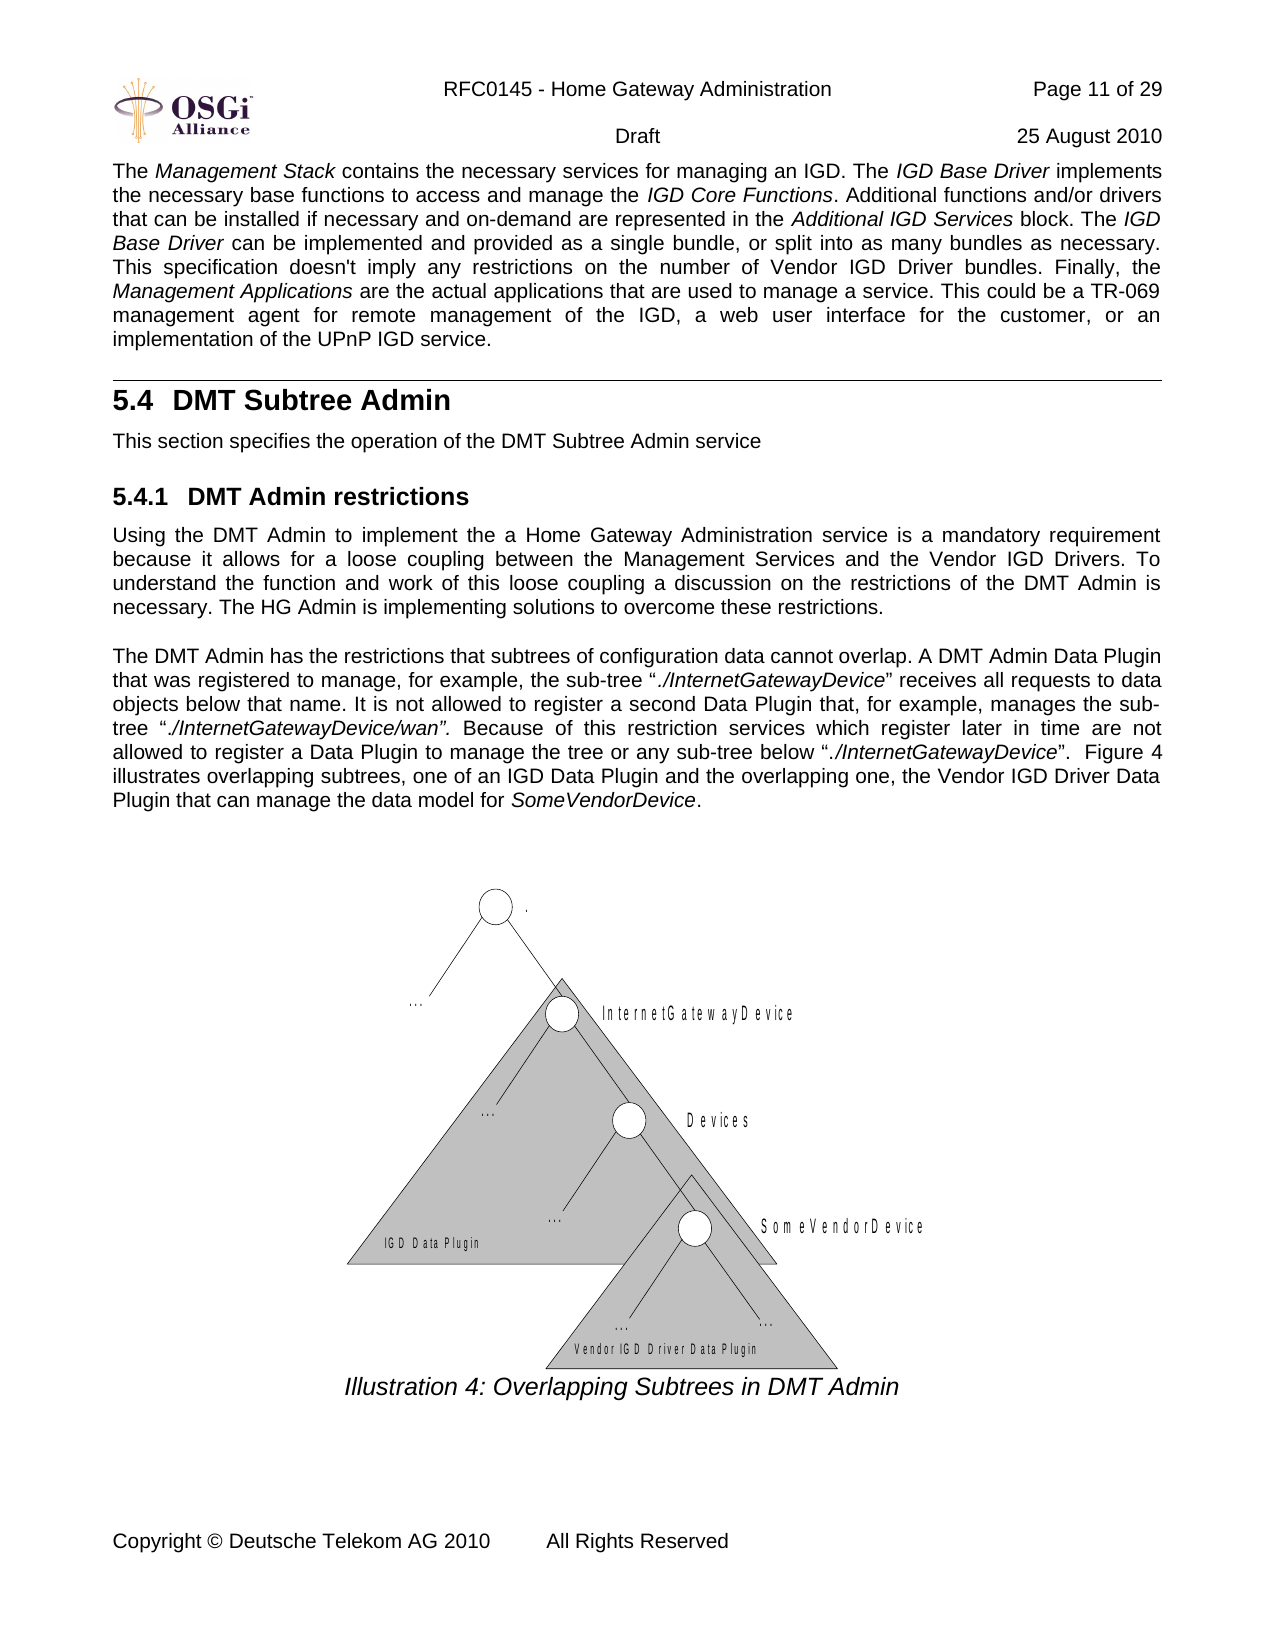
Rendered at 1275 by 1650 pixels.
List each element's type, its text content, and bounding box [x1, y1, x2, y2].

text The Management Stack contains the necessary services for managing an IGD. The IGD Base Driver implements the necessary base functions to access and manage the IGD Core Functions. Additional functions and/or drivers that can be installed if necessary and on-demand are represented in the Additional IGD Services block. The IGD Base Driver can be implemented and provided as a single bundle, or split into as many bundles as necessary. This specification doesn't imply any restrictions on the number of Vendor IGD Driver bundles. Finally, the Management Applications are the actual applications that are used to manage a service. This could be a TR-069 management agent for remote management of the IGD, a web user interface for the customer, or an implementation of the UPnP IGD service. [112, 159, 1162, 351]
text This section specifies the operation of the DMT Subtree Admin service [112, 429, 1162, 453]
subtitle DMT Subtree Admin [112, 381, 1162, 416]
text Illustration 4: Overlapping Subtrees in DMT Admin [344, 886, 931, 1401]
picture [114, 78, 254, 143]
text Using the DMT Admin to implement the a Home Gateway Administration service is a mandatory requirement because it allows for a loose coupling between the Management Services and the Vendor IGD Drivers. To understand the function and work of this loose coupling a discussion on the restrictions of the DMT Admin is necessary. The HG Admin is implementing solutions to overcome these restrictions. [112, 523, 1162, 619]
text The DMT Admin has the restrictions that subtrees of configuration data cannot overlap. A DMT Admin Data Plugin that was registered to manage, for example, the sub-tree “./InternetGatewayDevice” receives all requests to data objects below that name. It is not allowed to register a second Data Plugin that, for example, manages the sub-tree “./InternetGatewayDevice/wan”. Because of this restriction services which register later in time are not allowed to register a Data Plugin to manage the tree or any sub-tree below “./InternetGatewayDevice”. Figure 4 illustrates overlapping subtrees, one of an IGD Data Plugin and the overlapping one, the Vendor IGD Driver Data Plugin that can manage the data model for SomeVendorDevice. [112, 644, 1162, 812]
subtitle DMT Admin restrictions [112, 482, 1162, 511]
